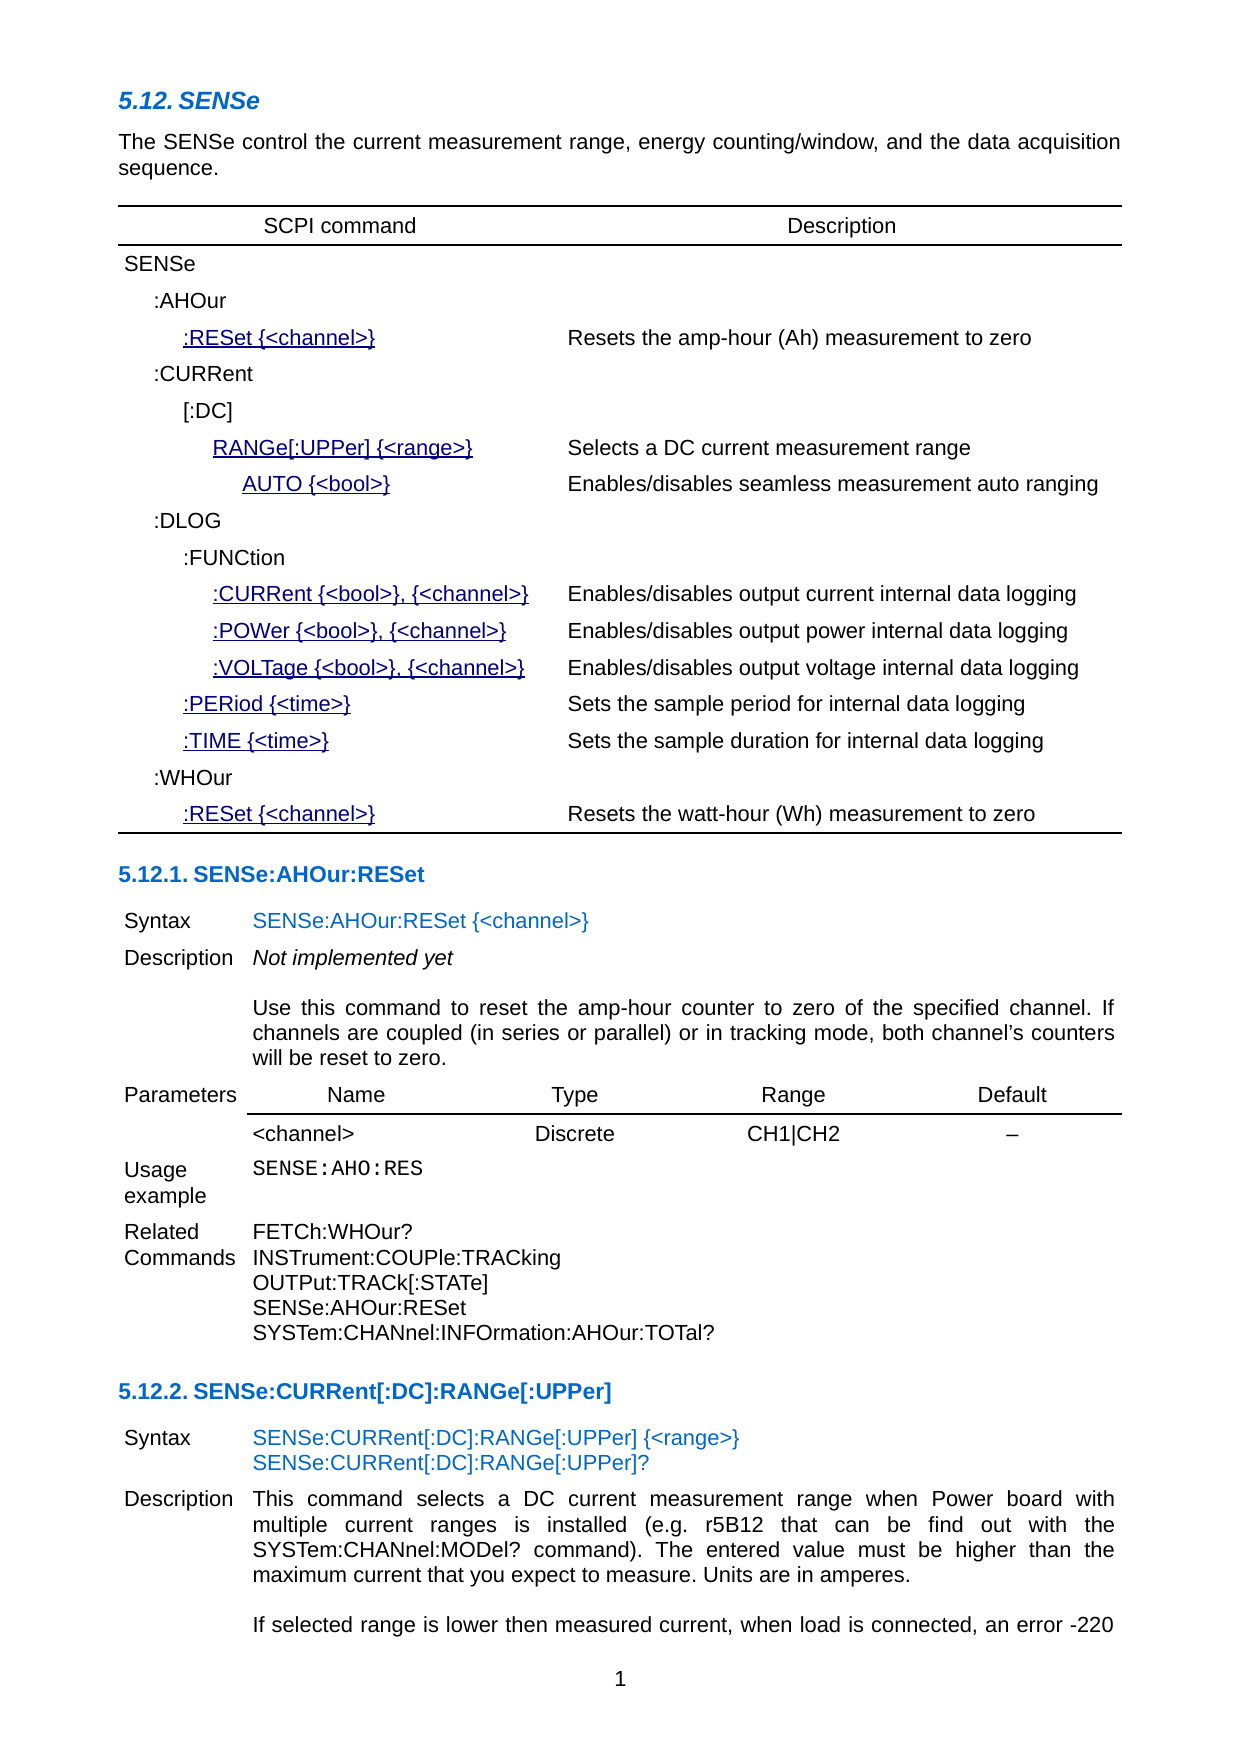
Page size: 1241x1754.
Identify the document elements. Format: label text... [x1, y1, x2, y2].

table_cell – [903, 1115, 1122, 1152]
table_cell Selects a DC current measurement range [562, 429, 1122, 466]
table_header Syntax [118, 902, 247, 939]
table_cell [562, 539, 1122, 576]
subtitle SENSe:CURRent[:DC]:RANGe[:UPPer] [118, 1378, 1122, 1404]
table_cell Parameters [118, 1076, 247, 1152]
table_cell :TIME {<time>} [118, 722, 562, 759]
table_cell Description [118, 939, 247, 1076]
table_cell Usage example [118, 1152, 247, 1213]
table_cell [562, 502, 1122, 539]
table_cell Enables/disables output current internal data logging [562, 576, 1122, 612]
table_cell Enables/disables output voltage internal data logging [562, 649, 1122, 686]
table_cell FETCh:WHOur? INSTrument:COUPle:TRACking OUTPut:TRACk[:STATe] SENSe:AHOur:RESet SYSTem:CHANnel:INFOrmation:AHOur:TOTal? [247, 1214, 1122, 1351]
table_cell Description [118, 1481, 247, 1643]
table_cell Enables/disables output power internal data logging [562, 612, 1122, 649]
text The SENSe control the current measurement range, energy counting/window, and the data acquisition sequence. [118, 129, 1122, 179]
table_cell Sets the sample duration for internal data logging [562, 722, 1122, 759]
table_cell :WHOur [118, 759, 562, 796]
table_cell [562, 282, 1122, 319]
table_cell :RESet {<channel>} [118, 319, 562, 356]
table_header Description [562, 207, 1122, 243]
table_cell Discrete [465, 1115, 684, 1152]
table_header Syntax [118, 1419, 247, 1481]
table_cell SENSE:AHO:RES [247, 1152, 1122, 1213]
table_cell [562, 246, 1122, 282]
table_cell Type [465, 1076, 684, 1113]
table_cell Resets the watt-hour (Wh) measurement to zero [562, 796, 1122, 832]
table_cell :RESet {<channel>} [118, 796, 562, 832]
table_cell AUTO {<bool>} [118, 466, 562, 502]
subtitle SENSe [118, 86, 1122, 114]
table_cell RANGe[:UPPer] {<range>} [118, 429, 562, 466]
table_cell <channel> [247, 1115, 465, 1152]
table_cell :POWer {<bool>}, {<channel>} [118, 612, 562, 649]
table_header SENSe:AHOur:RESet {<channel>} [247, 902, 1122, 939]
table_cell Enables/disables seamless measurement auto ranging [562, 466, 1122, 502]
table_header SENSe:CURRent[:DC]:RANGe[:UPPer] {<range>} SENSe:CURRent[:DC]:RANGe[:UPPer]? [247, 1419, 1122, 1481]
table_cell :VOLTage {<bool>}, {<channel>} [118, 649, 562, 686]
table_header SCPI command [118, 207, 562, 243]
table_cell [562, 759, 1122, 796]
table_cell [562, 392, 1122, 429]
table_cell Name [247, 1076, 465, 1113]
table_cell [562, 356, 1122, 392]
table_cell SENSe [118, 246, 562, 282]
table_cell Default [903, 1076, 1122, 1113]
table_cell Resets the amp-hour (Ah) measurement to zero [562, 319, 1122, 356]
table_cell [:DC] [118, 392, 562, 429]
table_cell :CURRent [118, 356, 562, 392]
table_cell Related Commands [118, 1214, 247, 1351]
table_cell This command selects a DC current measurement range when Power board with multiple current ranges is installed (e.g. r5B12 that can be find out with the SYSTem:CHANnel:MODel? command). The entered value must be higher than the maximum current that you expect to measure. Units are in amperes. If selected range is lower then measured current, when load is connected, an error -220 [247, 1481, 1122, 1643]
table_cell Range [684, 1076, 903, 1113]
table_cell Not implemented yet Use this command to reset the amp-hour counter to zero of the specified channel. If channels are coupled (in series or parallel) or in tracking mode, both channel’s counters will be reset to zero. [247, 939, 1122, 1076]
table_cell :DLOG [118, 502, 562, 539]
table_cell :CURRent {<bool>}, {<channel>} [118, 576, 562, 612]
subtitle SENSe:AHOur:RESet [118, 861, 1122, 887]
table_cell :FUNCtion [118, 539, 562, 576]
table_cell :PERiod {<time>} [118, 686, 562, 722]
table_cell Sets the sample period for internal data logging [562, 686, 1122, 722]
table_cell CH1|CH2 [684, 1115, 903, 1152]
table_cell :AHOur [118, 282, 562, 319]
